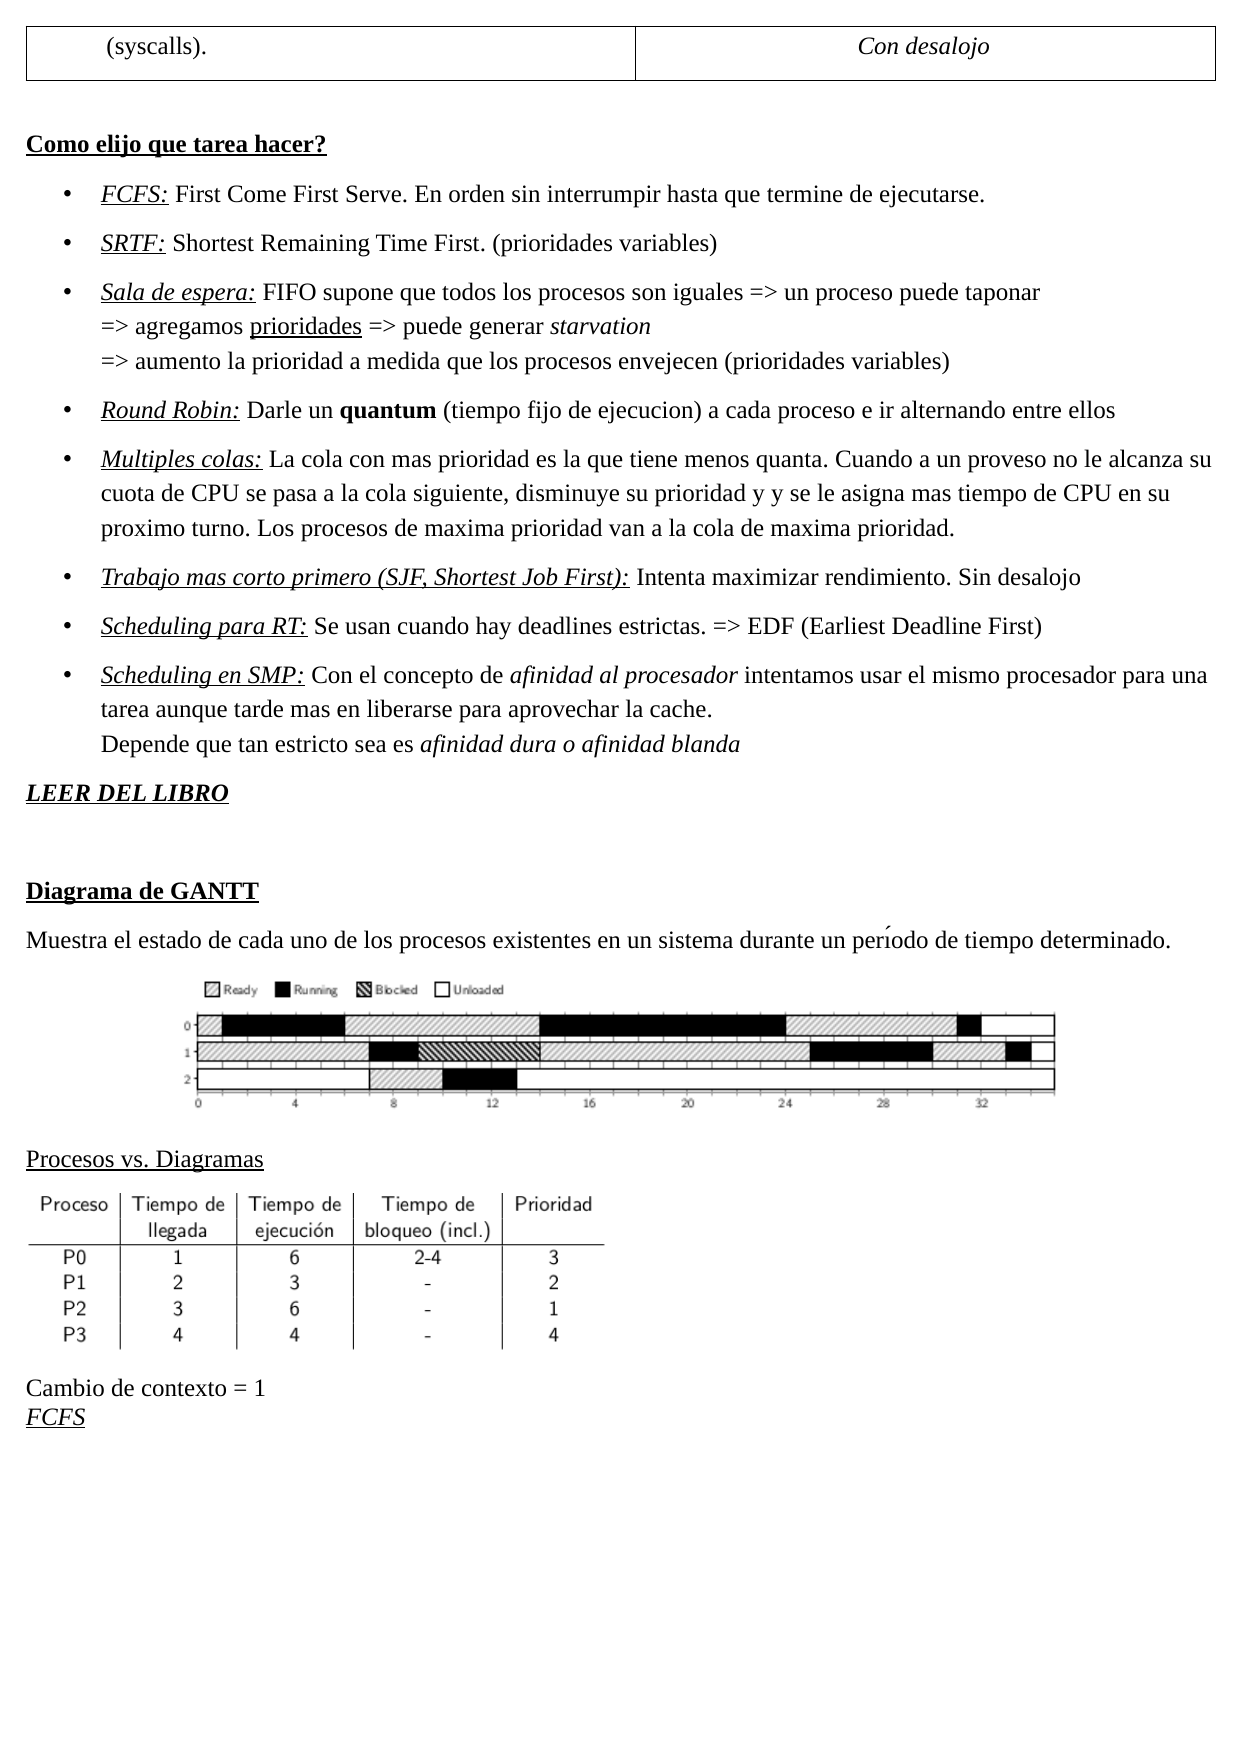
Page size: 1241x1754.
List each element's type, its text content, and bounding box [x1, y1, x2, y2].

list Scheduling en SMP: Con el concepto de afinidad al procesador intentamos usar el mismo procesador para una tarea aunque tarde mas en liberarse para aprovechar la cache. Depende que tan estricto sea es afinidad dura o afinidad blanda [63, 660, 1215, 758]
picture [25, 1193, 609, 1353]
picture [172, 974, 1068, 1125]
list Trabajo mas corto primero (SJF, Shortest Job First): Intenta maximizar rendimiento. Sin desalojo [63, 562, 1215, 591]
text Muestra el estado de cada uno de los procesos existentes en un sistema durante un perı́odo de tiempo determinado. [26, 925, 1215, 954]
table_header (syscalls). [27, 27, 635, 80]
text Diagrama de GANTT [26, 876, 1215, 905]
text FCFS [26, 1402, 1215, 1430]
text Cambio de contexto = 1 [26, 1373, 1215, 1402]
text Procesos vs. Diagramas [26, 1144, 1215, 1173]
text Como elijo que tarea hacer? [26, 129, 1215, 158]
table_header Con desalojo [636, 27, 1215, 80]
list FCFS: First Come First Serve. En orden sin interrumpir hasta que termine de ejecutarse. [63, 179, 1215, 207]
list Scheduling para RT: Se usan cuando hay deadlines estrictas. => EDF (Earliest Deadline First) [63, 611, 1215, 640]
list SRTF: Shortest Remaining Time First. (prioridades variables) [63, 228, 1215, 256]
list Round Robin: Darle un quantum (tiempo fijo de ejecucion) a cada proceso e ir alternando entre ellos [63, 395, 1215, 423]
list Multiples colas: La cola con mas prioridad es la que tiene menos quanta. Cuando a un proveso no le alcanza su cuota de CPU se pasa a la cola siguiente, disminuye su prioridad y y se le asigna mas tiempo de CPU en su proximo turno. Los procesos de maxima prioridad van a la cola de maxima prioridad. [63, 444, 1215, 542]
list Sala de espera: FIFO supone que todos los procesos son iguales => un proceso puede taponar => agregamos prioridades => puede generar starvation => aumento la prioridad a medida que los procesos envejecen (prioridades variables) [63, 277, 1215, 374]
text LEER DEL LIBRO [26, 778, 1215, 807]
